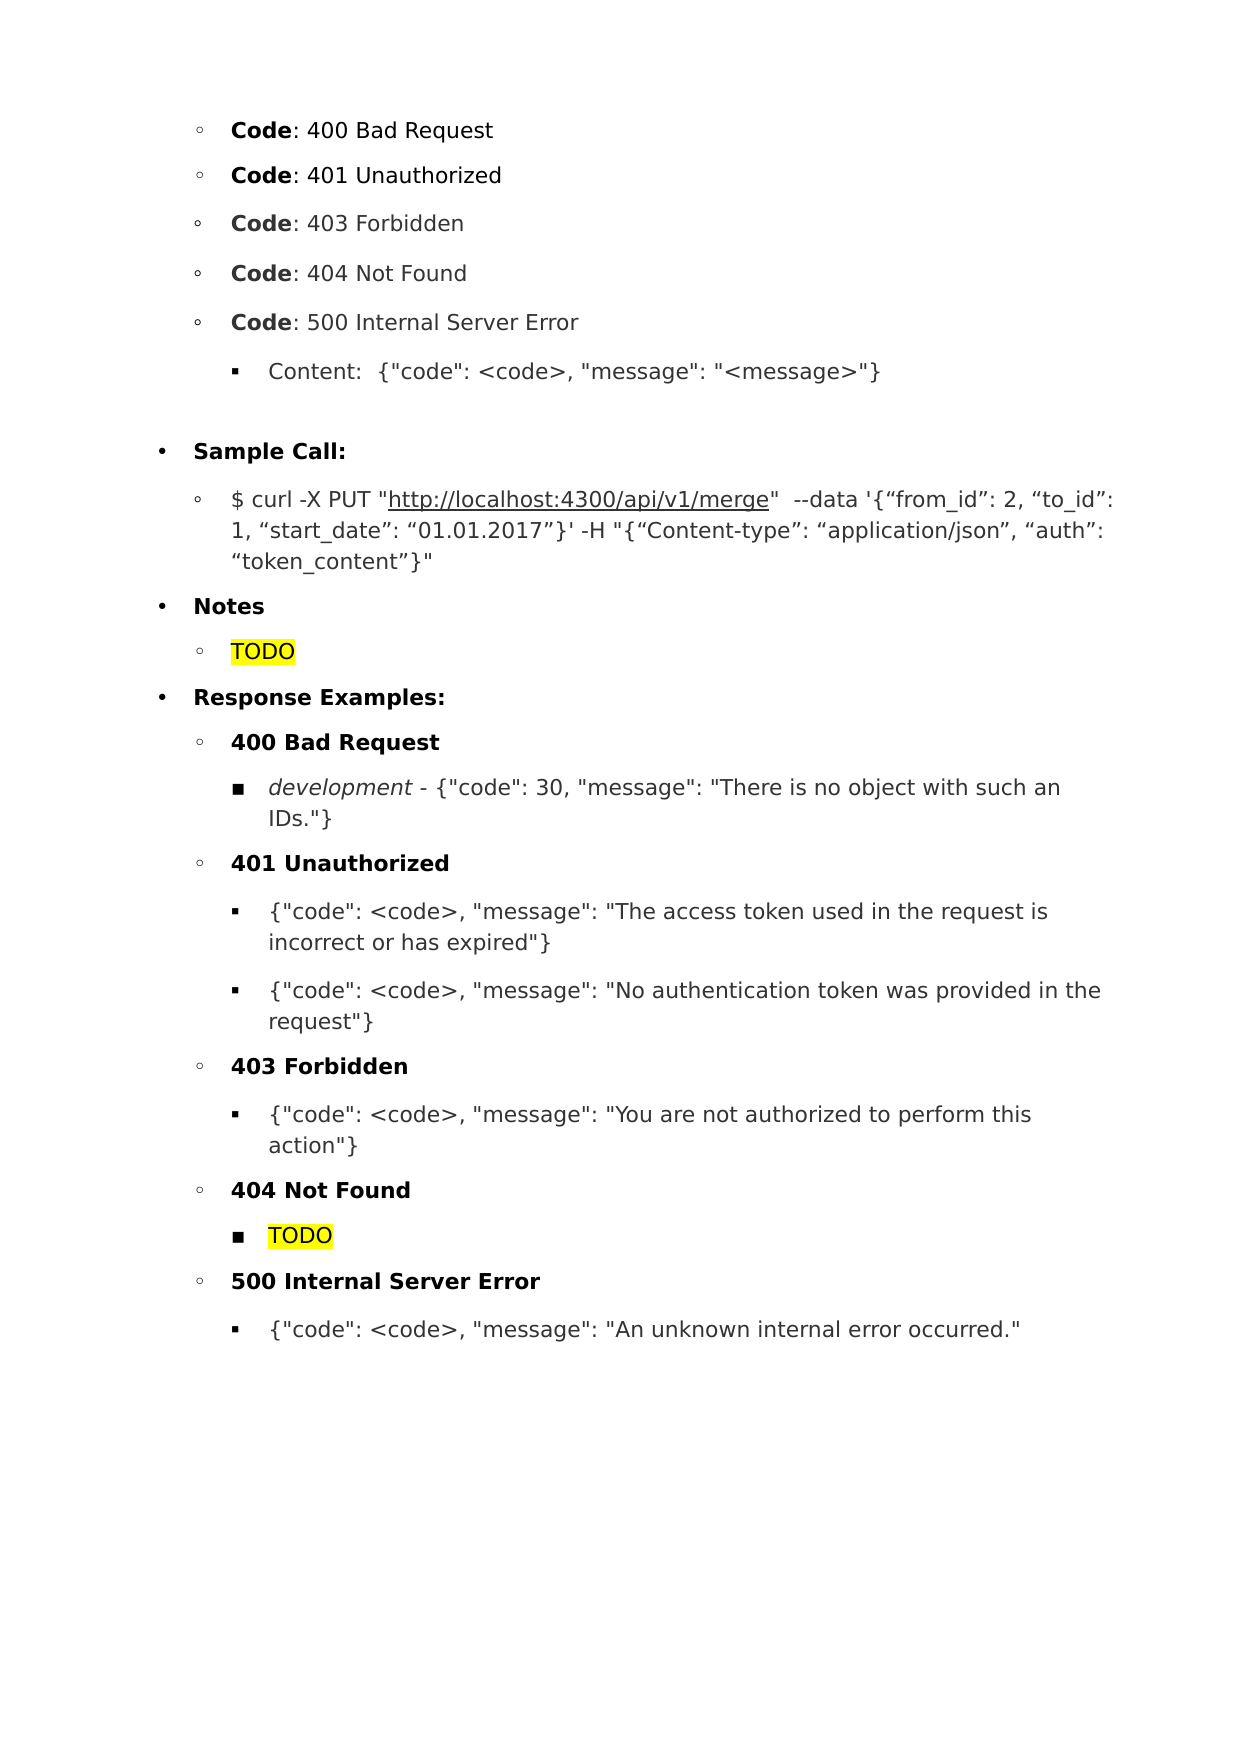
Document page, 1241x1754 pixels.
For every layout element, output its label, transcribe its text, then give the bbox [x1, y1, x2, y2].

list Code: 400 Bad Request [193, 118, 1122, 144]
list 401 Unauthorized [193, 851, 1122, 876]
list 403 Forbidden [193, 1054, 1122, 1080]
list {"code": <code>, "message": "An unknown internal error occurred." [231, 1314, 1122, 1343]
list Code: 500 Internal Server Error [193, 307, 1122, 335]
list Content: {"code": <code>, "message": "<message>"} [231, 356, 1122, 419]
list {"code": <code>, "message": "You are not authorized to perform this action"} [231, 1099, 1122, 1159]
list Code: 404 Not Found [193, 258, 1122, 286]
list 500 Internal Server Error [193, 1269, 1122, 1294]
list 404 Not Found [193, 1178, 1122, 1204]
list Notes [156, 594, 1122, 620]
list Sample Call: [156, 439, 1122, 465]
list 400 Bad Request [193, 730, 1122, 755]
list Code: 403 Forbidden [193, 208, 1122, 237]
list {"code": <code>, "message": "The access token used in the request is incorrect or has expired"} [231, 896, 1122, 955]
list Code: 401 Unauthorized [193, 163, 1122, 189]
list {"code": <code>, "message": "No authentication token was provided in the request"} [231, 975, 1122, 1034]
list TODO [193, 639, 1122, 665]
list TODO [231, 1224, 1122, 1249]
list $ curl -X PUT "http://localhost:4300/api/v1/merge" --data '{“from_id”: 2, “to_id”: 1, “start_date”: “01.01.2017”}' -H "{“Content-type”: “application/json”, “auth”: “token_content”}" [193, 484, 1122, 574]
list Response Examples: [156, 684, 1122, 710]
list development - {"code": 30, "message": "There is no object with such an IDs."} [231, 775, 1122, 831]
